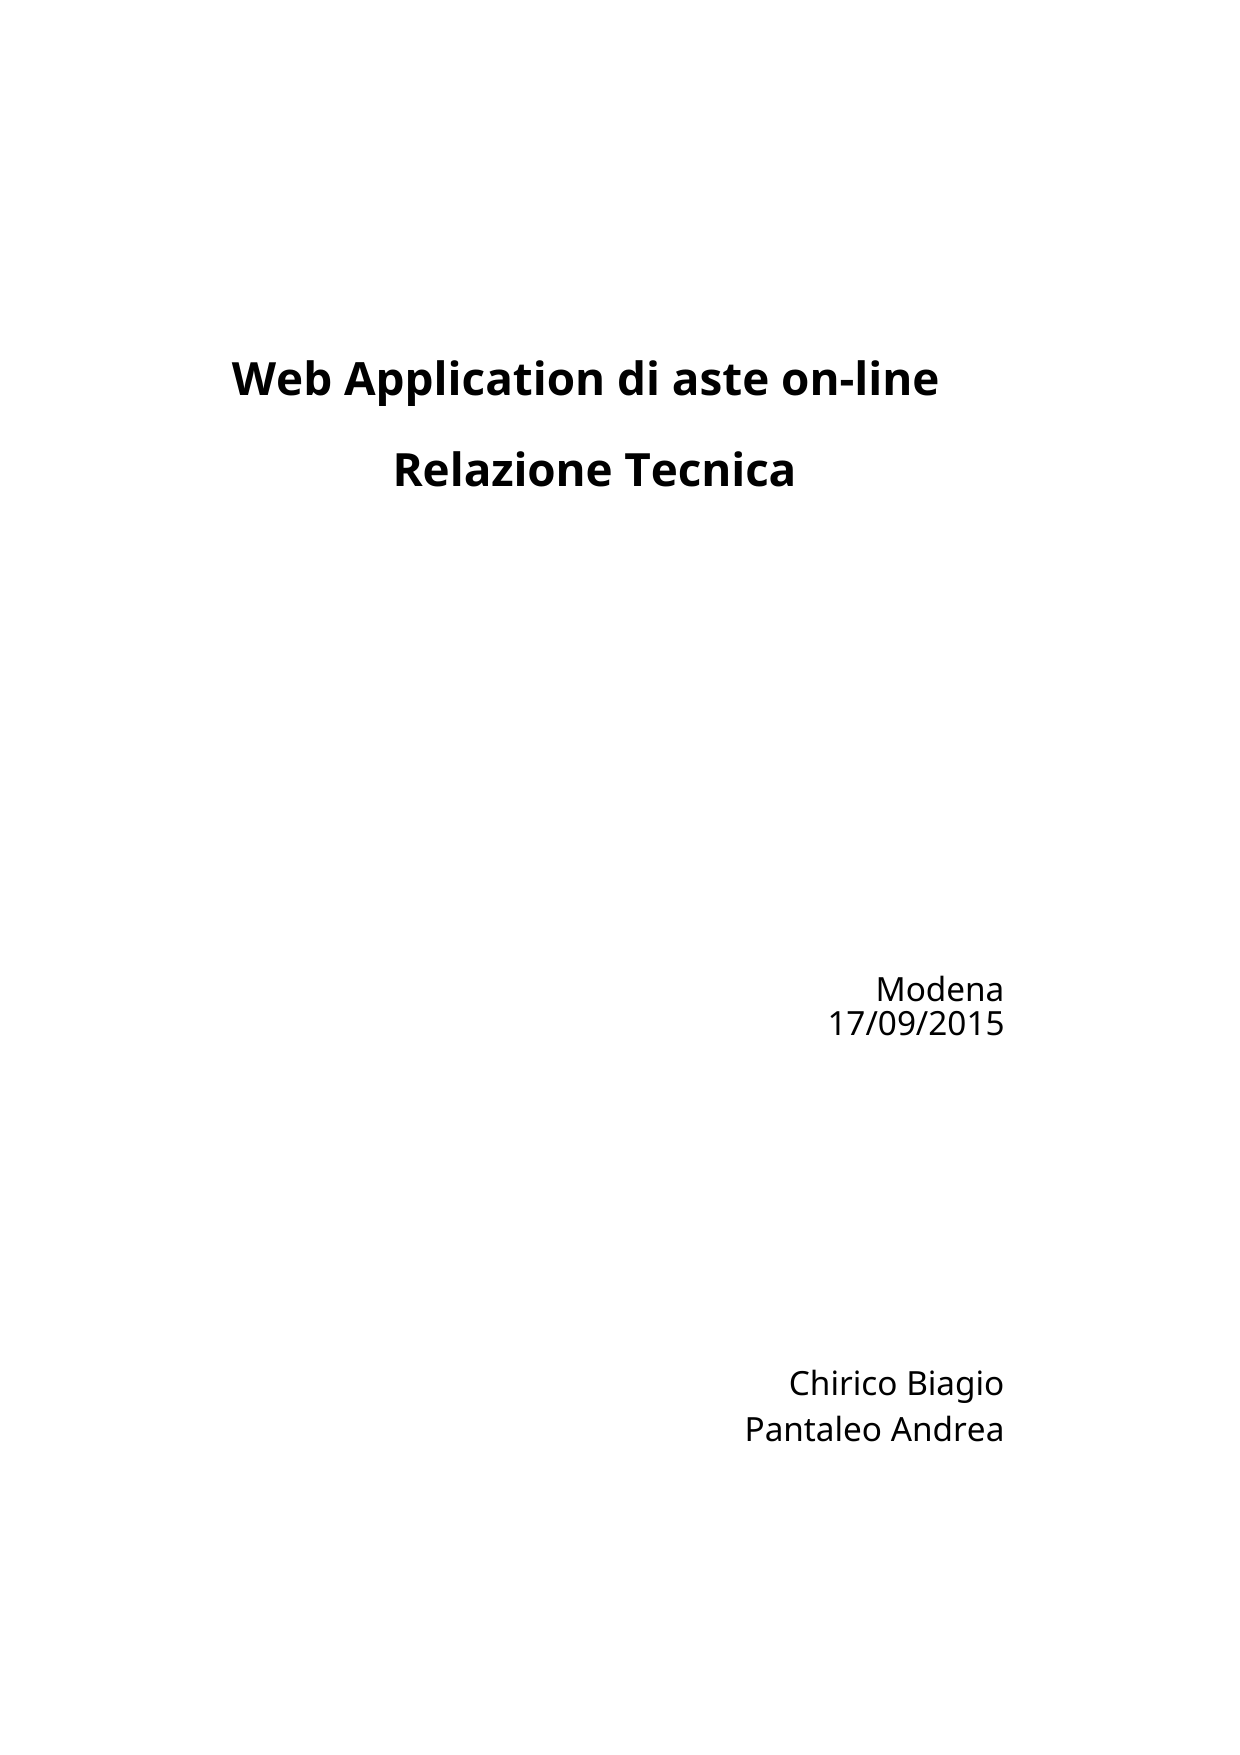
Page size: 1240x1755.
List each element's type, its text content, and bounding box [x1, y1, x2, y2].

subtitle 17/09/2015 [167, 1008, 1004, 1042]
subtitle Modena [167, 975, 1004, 1008]
text Pantaleo Andrea [167, 1405, 1004, 1451]
text Chirico Biagio [167, 1360, 1004, 1405]
text Web Application di aste on-line [167, 346, 1004, 409]
subtitle Relazione Tecnica [124, 438, 1004, 500]
